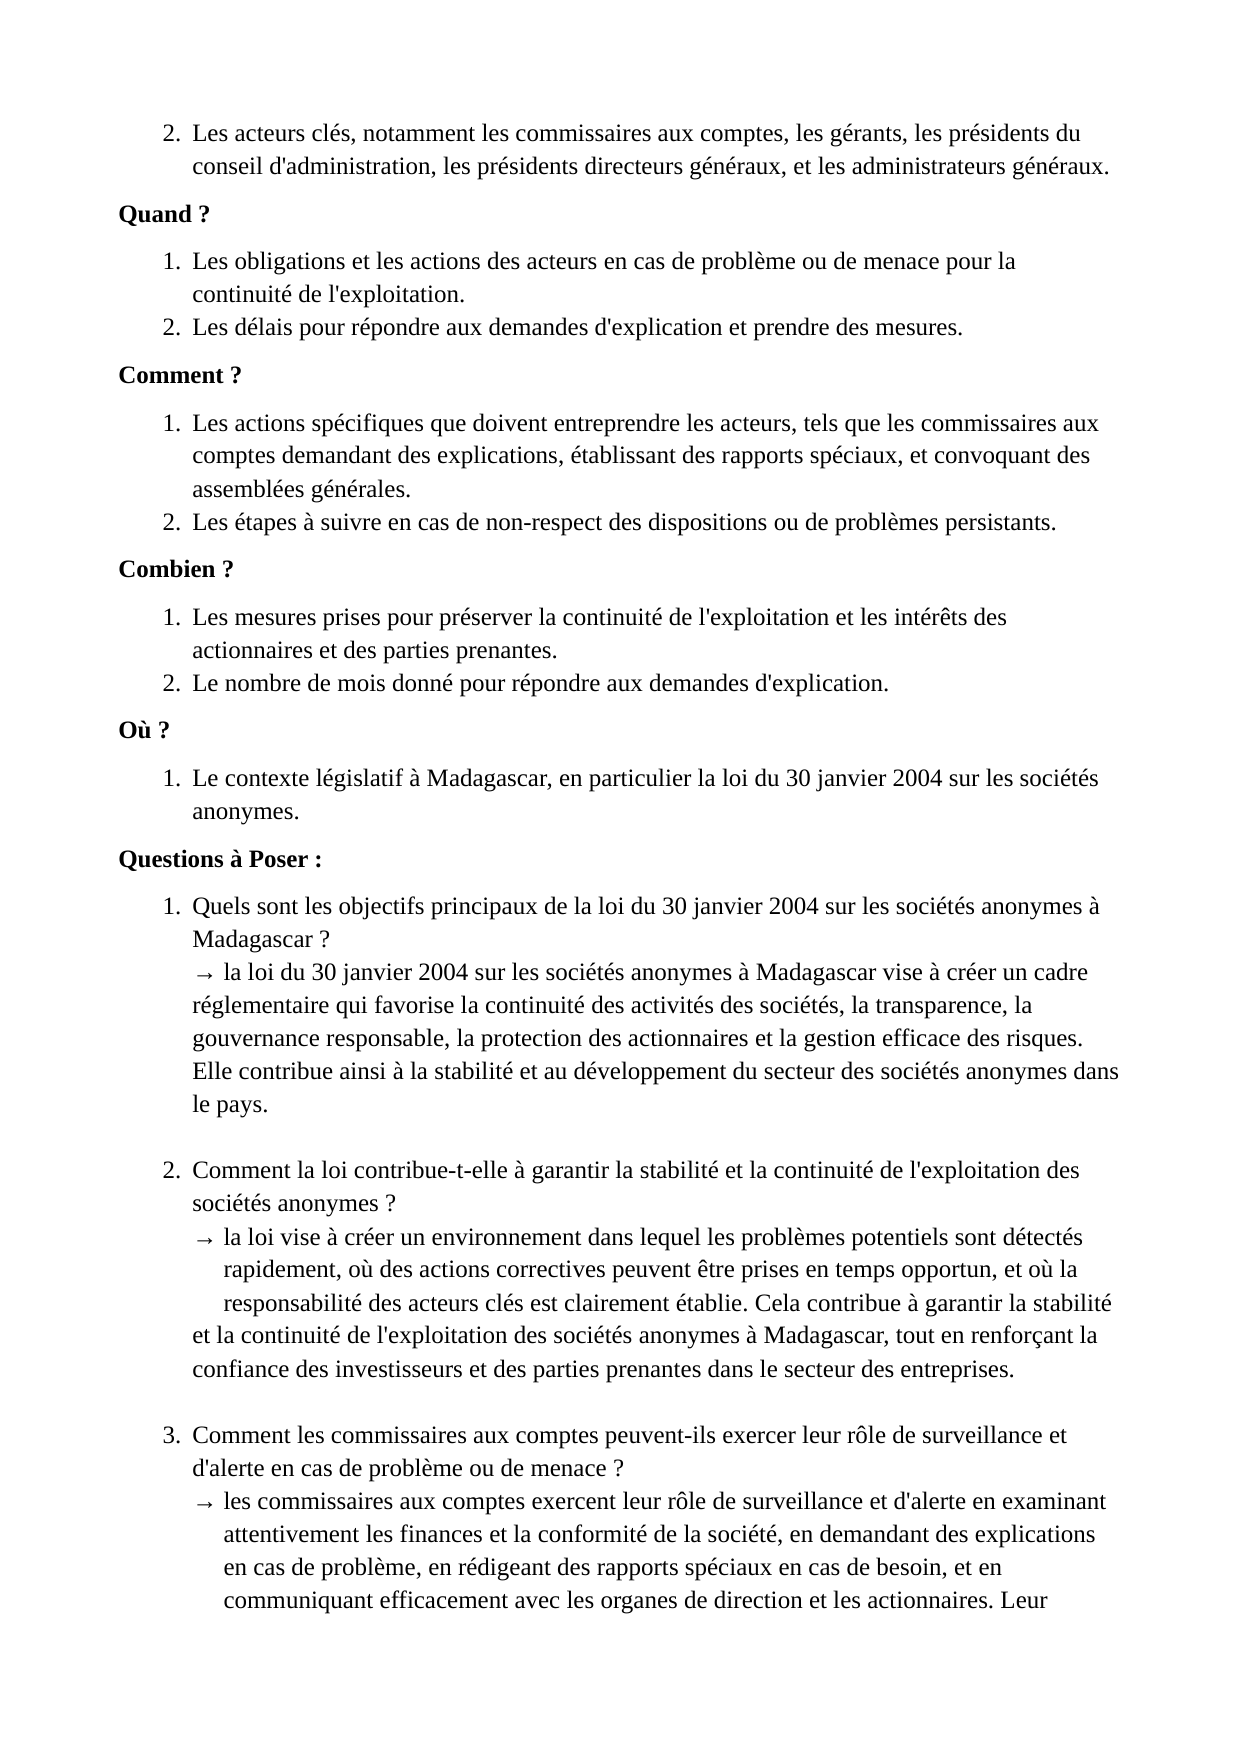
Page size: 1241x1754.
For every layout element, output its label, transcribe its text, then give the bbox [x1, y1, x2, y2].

list → la loi du 30 janvier 2004 sur les sociétés anonymes à Madagascar vise à créer un cadre réglementaire qui favorise la continuité des activités des sociétés, la transparence, la gouvernance responsable, la protection des actionnaires et la gestion efficace des risques. Elle contribue ainsi à la stabilité et au développement du secteur des sociétés anonymes dans le pays. [162, 957, 1122, 1118]
list Le contexte législatif à Madagascar, en particulier la loi du 30 janvier 2004 sur les sociétés anonymes. [162, 763, 1122, 825]
list Comment la loi contribue-t-elle à garantir la stabilité et la continuité de l'exploitation des sociétés anonymes ? [162, 1156, 1122, 1217]
list Les mesures prises pour préserver la continuité de l'exploitation et les intérêts des actionnaires et des parties prenantes. [162, 602, 1122, 664]
text Questions à Poser : [118, 844, 1122, 872]
list Comment les commissaires aux comptes peuvent-ils exercer leur rôle de surveillance et d'alerte en cas de problème ou de menace ? [162, 1420, 1122, 1481]
text Combien ? [118, 554, 1122, 583]
list Quels sont les objectifs principaux de la loi du 30 janvier 2004 sur les sociétés anonymes à Madagascar ? [162, 891, 1122, 953]
text → la loi vise à créer un environnement dans lequel les problèmes potentiels sont détectés rapidement, où des actions correctives peuvent être prises en temps opportun, et où la responsabilité des acteurs clés est clairement établie. Cela contribue à garantir la stabilité et la continuité de l'exploitation des sociétés anonymes à Madagascar, tout en renforçant la confiance des investisseurs et des parties prenantes dans le secteur des entreprises. [118, 1222, 1122, 1382]
list Les actions spécifiques que doivent entreprendre les acteurs, tels que les commissaires aux comptes demandant des explications, établissant des rapports spéciaux, et convoquant des assemblées générales. [162, 408, 1122, 502]
list Les étapes à suivre en cas de non-respect des dispositions ou de problèmes persistants. [162, 507, 1122, 535]
list Les acteurs clés, notamment les commissaires aux comptes, les gérants, les présidents du conseil d'administration, les présidents directeurs généraux, et les administrateurs généraux. [162, 118, 1122, 180]
list Le nombre de mois donné pour répondre aux demandes d'explication. [162, 668, 1122, 697]
list Les délais pour répondre aux demandes d'explication et prendre des mesures. [162, 312, 1122, 341]
text → les commissaires aux comptes exercent leur rôle de surveillance et d'alerte en examinant attentivement les finances et la conformité de la société, en demandant des explications en cas de problème, en rédigeant des rapports spéciaux en cas de besoin, et en communiquant efficacement avec les organes de direction et les actionnaires. Leur [118, 1486, 1122, 1613]
text Quand ? [118, 199, 1122, 227]
text Comment ? [118, 360, 1122, 389]
text Où ? [118, 716, 1122, 744]
list Les obligations et les actions des acteurs en cas de problème ou de menace pour la continuité de l'exploitation. [162, 246, 1122, 308]
